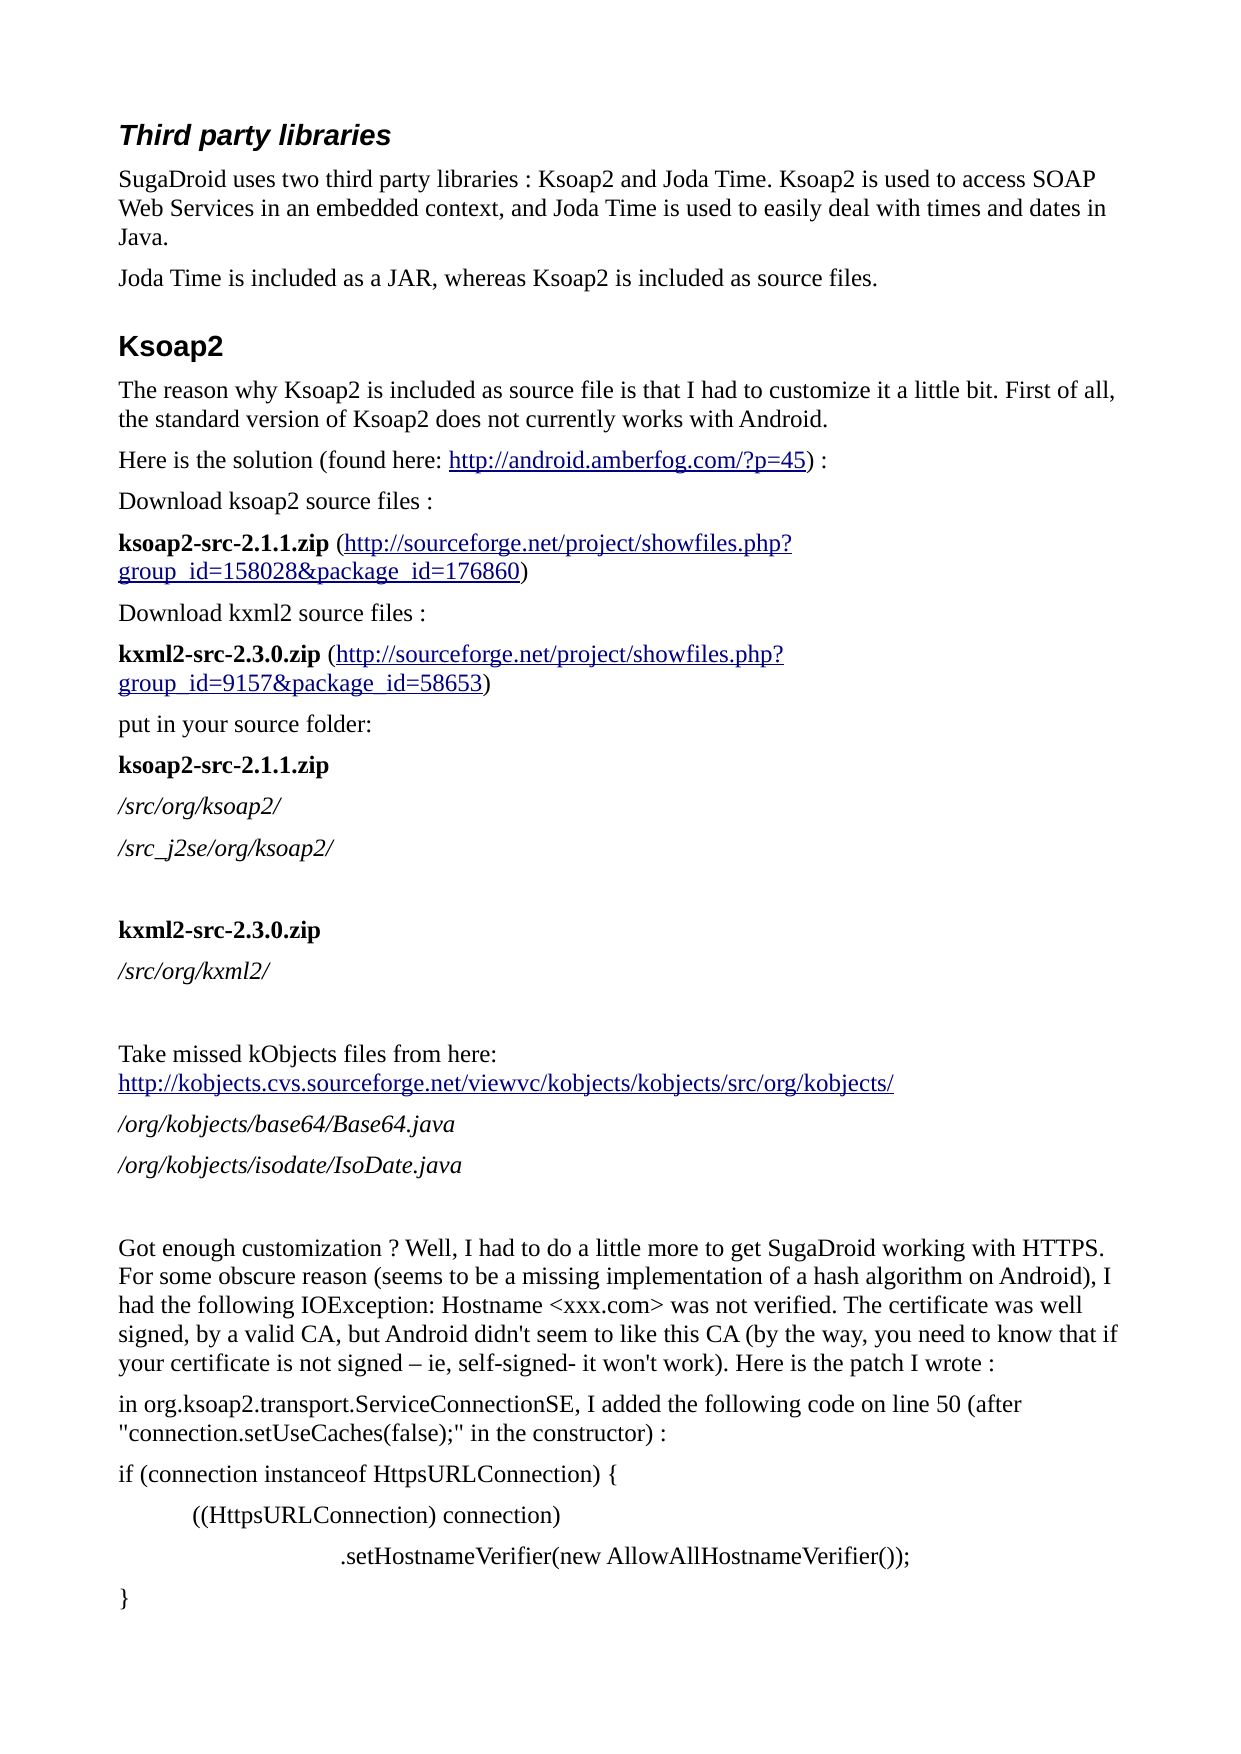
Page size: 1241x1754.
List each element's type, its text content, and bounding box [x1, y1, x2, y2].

text SugaDroid uses two third party libraries : Ksoap2 and Joda Time. Ksoap2 is used to access SOAP Web Services in an embedded context, and Joda Time is used to easily deal with times and dates in Java. [118, 164, 1122, 250]
subtitle Ksoap2 [118, 329, 1122, 363]
text kxml2-src-2.3.0.zip (http://sourceforge.net/project/showfiles.php?group_id=9157&package_id=58653) [118, 639, 1122, 696]
text /src_j2se/org/ksoap2/ [118, 833, 1122, 861]
text in org.ksoap2.transport.ServiceConnectionSE, I added the following code on line 50 (after "connection.setUseCaches(false);" in the constructor) : [118, 1389, 1122, 1446]
text /org/kobjects/isodate/IsoDate.java [118, 1150, 1122, 1179]
text if (connection instanceof HttpsURLConnection) { [118, 1459, 1122, 1488]
text kxml2-src-2.3.0.zip [118, 915, 1122, 944]
text .setHostnameVerifier(new AllowAllHostnameVerifier()); [118, 1541, 1122, 1570]
text Here is the solution (found here: http://android.amberfog.com/?p=45) : [118, 445, 1122, 474]
text Joda Time is included as a JAR, whereas Ksoap2 is included as source files. [118, 263, 1122, 292]
text } [118, 1583, 1122, 1611]
text The reason why Ksoap2 is included as source file is that I had to customize it a little bit. First of all, the standard version of Ksoap2 does not currently works with Android. [118, 375, 1122, 433]
text put in your source folder: [118, 709, 1122, 738]
text /org/kobjects/base64/Base64.java [118, 1109, 1122, 1138]
text ((HttpsURLConnection) connection) [118, 1500, 1122, 1529]
text Download ksoap2 source files : [118, 486, 1122, 515]
text /src/org/kxml2/ [118, 956, 1122, 985]
text Got enough customization ? Well, I had to do a little more to get SugaDroid working with HTTPS. For some obscure reason (seems to be a missing implementation of a hash algorithm on Android), I had the following IOException: Hostname <xxx.com> was not verified. The certificate was well signed, by a valid CA, but Android didn't seem to like this CA (by the way, you need to know that if your certificate is not signed – ie, self-signed- it won't work). Here is the patch I wrote : [118, 1233, 1122, 1376]
text ksoap2-src-2.1.1.zip [118, 750, 1122, 779]
text Download kxml2 source files : [118, 598, 1122, 626]
text Take missed kObjects files from here: http://kobjects.cvs.sourceforge.net/viewvc/kobjects/kobjects/src/org/kobjects/ [118, 1039, 1122, 1096]
text ksoap2-src-2.1.1.zip (http://sourceforge.net/project/showfiles.php?group_id=158028&package_id=176860) [118, 528, 1122, 585]
subtitle Third party libraries [118, 118, 1122, 152]
text /src/org/ksoap2/ [118, 791, 1122, 820]
